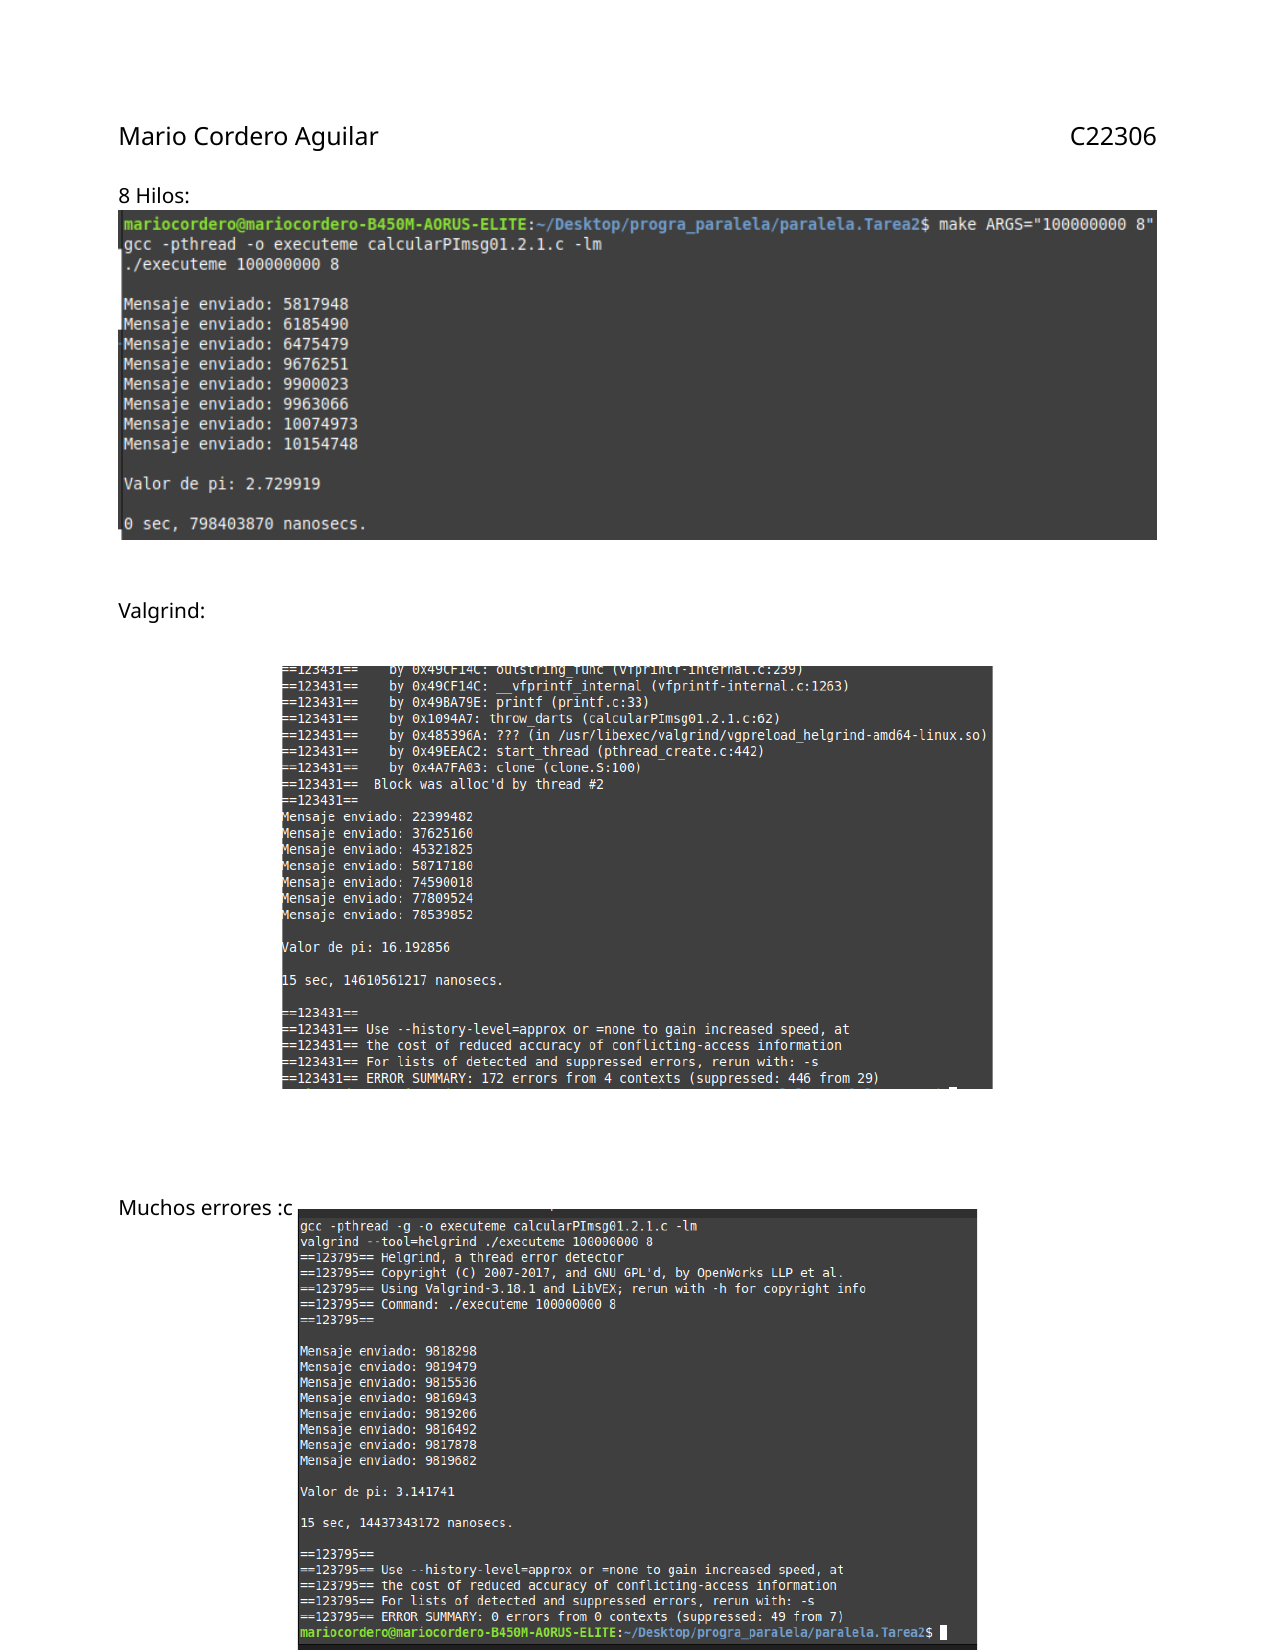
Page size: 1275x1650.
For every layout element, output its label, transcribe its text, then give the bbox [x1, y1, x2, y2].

picture [282, 666, 993, 1089]
text 8 Hilos: [118, 182, 1157, 210]
picture [297, 1209, 978, 1650]
text Valgrind: [118, 596, 1157, 624]
text Muchos errores :c [118, 1193, 1157, 1222]
picture [118, 210, 1157, 540]
